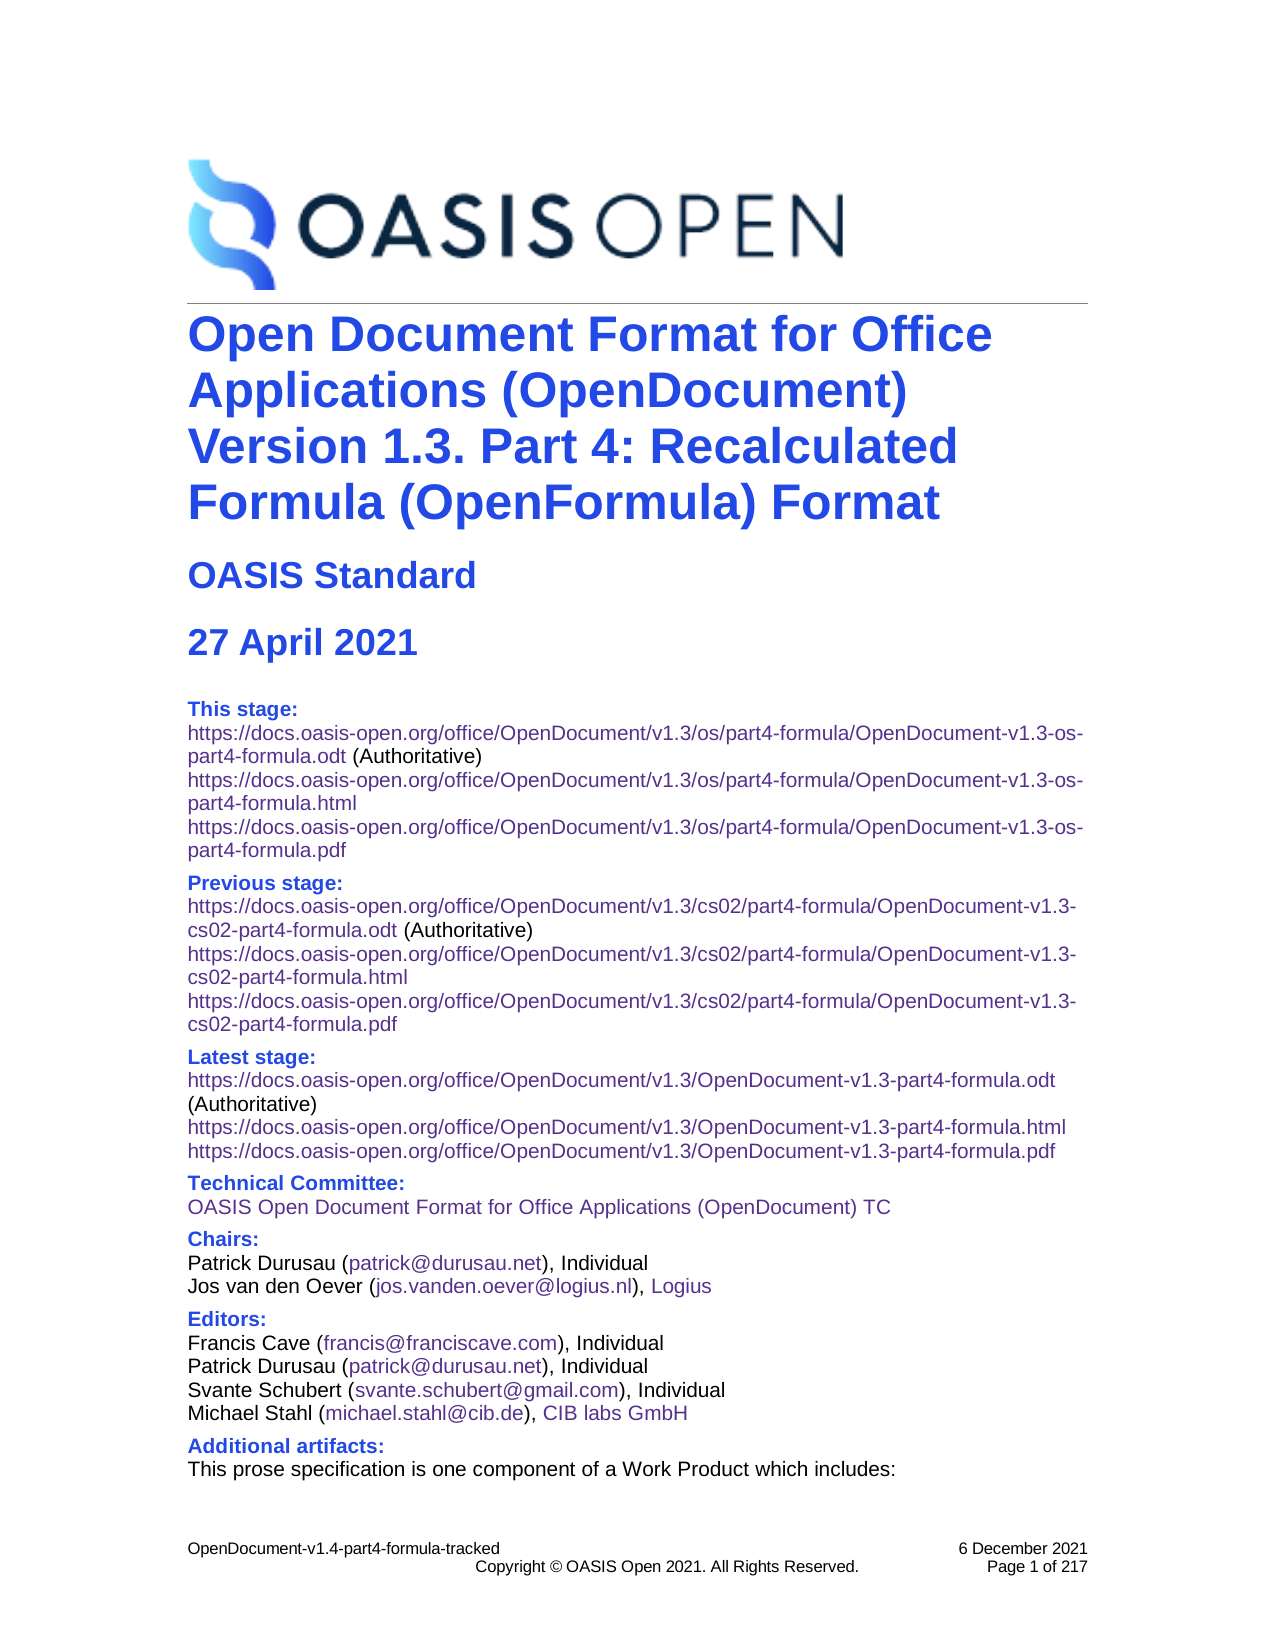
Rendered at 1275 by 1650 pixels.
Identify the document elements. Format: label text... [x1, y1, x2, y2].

title Open Document Format for Office Applications (OpenDocument) Version 1.3. Part 4: Recalculated Formula (OpenFormula) Format [187, 304, 1088, 530]
title Michael Stahl (michael.stahl@cib.de), CIB labs GmbH [187, 1402, 1088, 1425]
title This prose specification is one component of a Work Product which includes: [187, 1458, 1088, 1481]
subtitle 27 April 2021 [187, 618, 1088, 664]
title Jos van den Oever (jos.vanden.oever@logius.nl), Logius [187, 1275, 1088, 1298]
title Svante Schubert (svante.schubert@gmail.com), Individual [187, 1378, 1088, 1402]
title Chairs: [187, 1228, 1088, 1251]
title This stage: [187, 698, 1088, 721]
title Additional artifacts: [187, 1434, 1088, 1458]
title Francis Cave (francis@franciscave.com), Individual [187, 1331, 1088, 1354]
title Patrick Durusau (patrick@durusau.net), Individual [187, 1354, 1088, 1378]
title https://docs.oasis-open.org/office/OpenDocument/v1.3/OpenDocument-v1.3-part4-formula.odt (Authoritative) [187, 1069, 1088, 1116]
title https://docs.oasis-open.org/office/OpenDocument/v1.3/os/part4-formula/OpenDocument-v1.3-os-part4-formula.odt (Authoritative) [187, 721, 1088, 768]
title Technical Committee: [187, 1172, 1088, 1195]
title https://docs.oasis-open.org/office/OpenDocument/v1.3/OpenDocument-v1.3-part4-formula.pdf [187, 1139, 1088, 1163]
title https://docs.oasis-open.org/office/OpenDocument/v1.3/os/part4-formula/OpenDocument-v1.3-os-part4-formula.html [187, 768, 1088, 815]
title https://docs.oasis-open.org/office/OpenDocument/v1.3/cs02/part4-formula/OpenDocument-v1.3-cs02-part4-formula.odt (Authoritative) [187, 895, 1088, 942]
title https://docs.oasis-open.org/office/OpenDocument/v1.3/cs02/part4-formula/OpenDocument-v1.3-cs02-part4-formula.html [187, 942, 1088, 989]
title Previous stage: [187, 871, 1088, 895]
title Patrick Durusau (patrick@durusau.net), Individual [187, 1251, 1088, 1275]
title https://docs.oasis-open.org/office/OpenDocument/v1.3/cs02/part4-formula/OpenDocument-v1.3-cs02-part4-formula.pdf [187, 989, 1088, 1036]
picture [187, 158, 843, 290]
title https://docs.oasis-open.org/office/OpenDocument/v1.3/os/part4-formula/OpenDocument-v1.3-os-part4-formula.pdf [187, 815, 1088, 862]
subtitle OASIS Standard [187, 552, 1088, 597]
title OASIS Open Document Format for Office Applications (OpenDocument) TC [187, 1195, 1088, 1219]
title Editors: [187, 1307, 1088, 1331]
title Latest stage: [187, 1045, 1088, 1069]
title https://docs.oasis-open.org/office/OpenDocument/v1.3/OpenDocument-v1.3-part4-formula.html [187, 1116, 1088, 1139]
